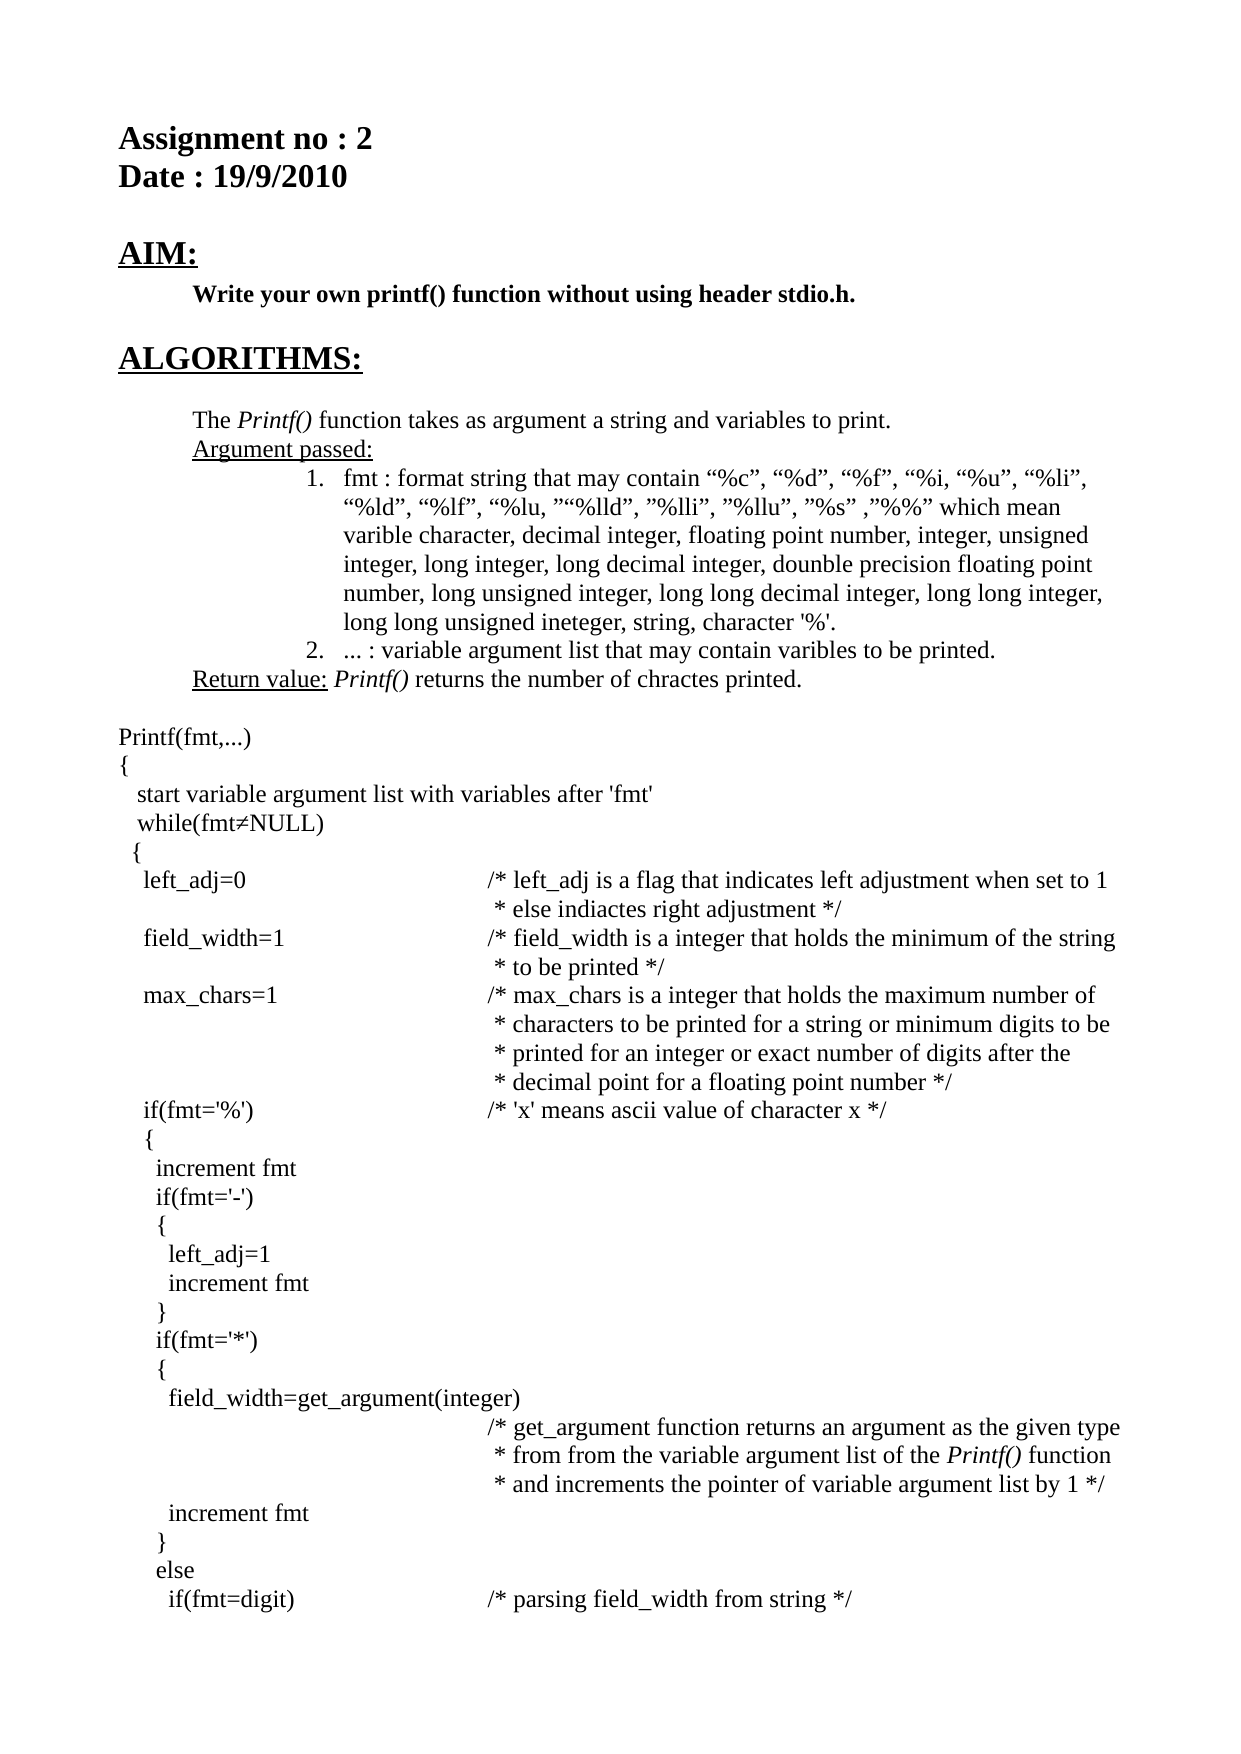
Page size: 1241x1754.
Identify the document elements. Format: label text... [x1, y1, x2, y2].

text increment fmt [118, 1268, 1122, 1297]
text increment fmt [118, 1153, 1122, 1182]
text /* get_argument function returns an argument as the given type * from from the variable argument list of the Printf() function * and increments the pointer of variable argument list by 1 */ [118, 1412, 1122, 1498]
text while(fmt≠NULL) [118, 808, 1122, 837]
text } [118, 1527, 1122, 1556]
text { [118, 1354, 1122, 1383]
text increment fmt [118, 1498, 1122, 1527]
text Printf(fmt,...) [118, 722, 1122, 751]
text if(fmt=digit) /* parsing field_width from string */ [118, 1584, 1122, 1613]
list fmt : format string that may contain “%c”, “%d”, “%f”, “%i, “%u”, “%li”, “%ld”, “%lf”, “%lu, ”“%lld”, ”%lli”, ”%llu”, ”%s” ,”%%” which mean varible character, decimal integer, floating point number, integer, unsigned integer, long integer, long decimal integer, dounble precision floating point number, long unsigned integer, long long decimal integer, long long integer, long long unsigned ineteger, string, character '%'. [306, 463, 1122, 636]
text if(fmt='*') [118, 1326, 1122, 1354]
text else [118, 1556, 1122, 1584]
text start variable argument list with variables after 'fmt' [118, 779, 1122, 808]
text The Printf() function takes as argument a string and variables to print. [118, 406, 1122, 434]
text { [118, 1211, 1122, 1239]
text AIM: [118, 233, 1122, 271]
list ... : variable argument list that may contain varibles to be printed. [306, 636, 1122, 664]
text max_chars=1 /* max_chars is a integer that holds the maximum number of * characters to be printed for a string or minimum digits to be * printed for an integer or exact number of digits after the * decimal point for a floating point number */ [118, 981, 1122, 1096]
text Return value: Printf() returns the number of chractes printed. [118, 664, 1122, 693]
text field_width=1 /* field_width is a integer that holds the minimum of the string * to be printed */ [118, 923, 1122, 981]
text if(fmt='%') /* 'x' means ascii value of character x */ [118, 1096, 1122, 1124]
text Argument passed: [118, 434, 1122, 463]
text left_adj=1 [118, 1239, 1122, 1268]
text } [118, 1297, 1122, 1326]
text Date : 19/9/2010 [118, 156, 1122, 195]
text ALGORITHMS: [118, 338, 1122, 377]
text field_width=get_argument(integer) [118, 1383, 1122, 1412]
text { [118, 837, 1122, 866]
text { [118, 1124, 1122, 1153]
text Assignment no : 2 [118, 118, 1122, 156]
text { [118, 751, 1122, 779]
text Write your own printf() function without using header stdio.h. [118, 271, 1122, 310]
text if(fmt='-') [118, 1182, 1122, 1211]
text left_adj=0 /* left_adj is a flag that indicates left adjustment when set to 1 * else indiactes right adjustment */ [118, 866, 1122, 923]
